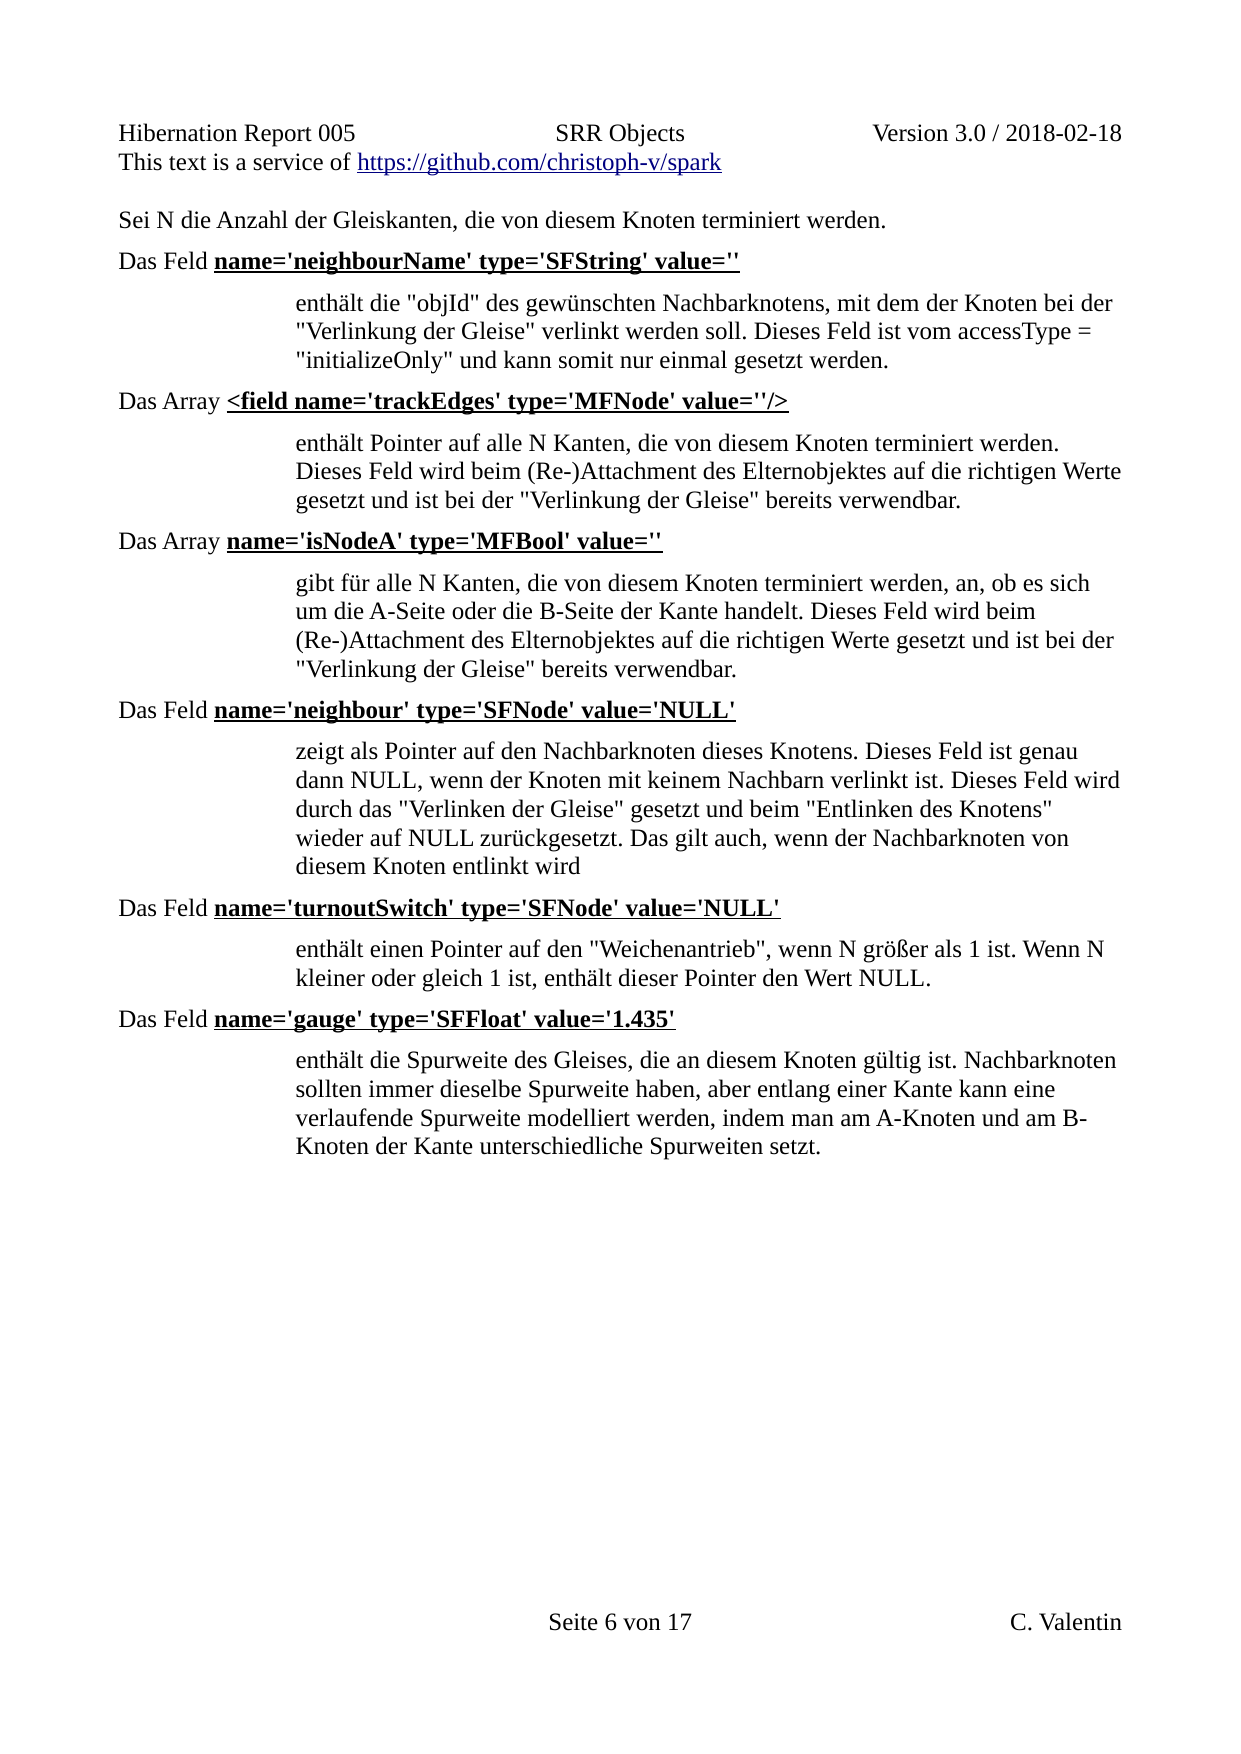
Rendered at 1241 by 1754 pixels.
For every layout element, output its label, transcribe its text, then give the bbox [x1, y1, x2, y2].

text Das Array name='isNodeA' type='MFBool' value='' [118, 526, 1122, 555]
text Das Array <field name='trackEdges' type='MFNode' value=''/> [118, 386, 1122, 415]
text enthält Pointer auf alle N Kanten, die von diesem Knoten terminiert werden. Dieses Feld wird beim (Re-)Attachment des Elternobjektes auf die richtigen Werte gesetzt und ist bei der "Verlinkung der Gleise" bereits verwendbar. [295, 428, 1122, 514]
text zeigt als Pointer auf den Nachbarknoten dieses Knotens. Dieses Feld ist genau dann NULL, wenn der Knoten mit keinem Nachbarn verlinkt ist. Dieses Feld wird durch das "Verlinken der Gleise" gesetzt und beim "Entlinken des Knotens" wieder auf NULL zurückgesetzt. Das gilt auch, wenn der Nachbarknoten von diesem Knoten entlinkt wird [295, 736, 1122, 880]
text Sei N die Anzahl der Gleiskanten, die von diesem Knoten terminiert werden. [118, 205, 1122, 234]
text gibt für alle N Kanten, die von diesem Knoten terminiert werden, an, ob es sich um die A-Seite oder die B-Seite der Kante handelt. Dieses Feld wird beim (Re-)Attachment des Elternobjektes auf die richtigen Werte gesetzt und ist bei der "Verlinkung der Gleise" bereits verwendbar. [295, 568, 1122, 683]
text enthält die Spurweite des Gleises, die an diesem Knoten gültig ist. Nachbarknoten sollten immer dieselbe Spurweite haben, aber entlang einer Kante kann eine verlaufende Spurweite modelliert werden, indem man am A-Knoten und am B-Knoten der Kante unterschiedliche Spurweiten setzt. [295, 1045, 1122, 1160]
text Das Feld name='neighbour' type='SFNode' value='NULL' [118, 695, 1122, 724]
text Das Feld name='gauge' type='SFFloat' value='1.435' [118, 1004, 1122, 1033]
text enthält die "objId" des gewünschten Nachbarknotens, mit dem der Knoten bei der "Verlinkung der Gleise" verlinkt werden soll. Dieses Feld ist vom accessType = "initializeOnly" und kann somit nur einmal gesetzt werden. [295, 288, 1122, 374]
text enthält einen Pointer auf den "Weichenantrieb", wenn N größer als 1 ist. Wenn N kleiner oder gleich 1 ist, enthält dieser Pointer den Wert NULL. [295, 934, 1122, 991]
text Das Feld name='turnoutSwitch' type='SFNode' value='NULL' [118, 893, 1122, 921]
text Das Feld name='neighbourName' type='SFString' value='' [118, 246, 1122, 275]
